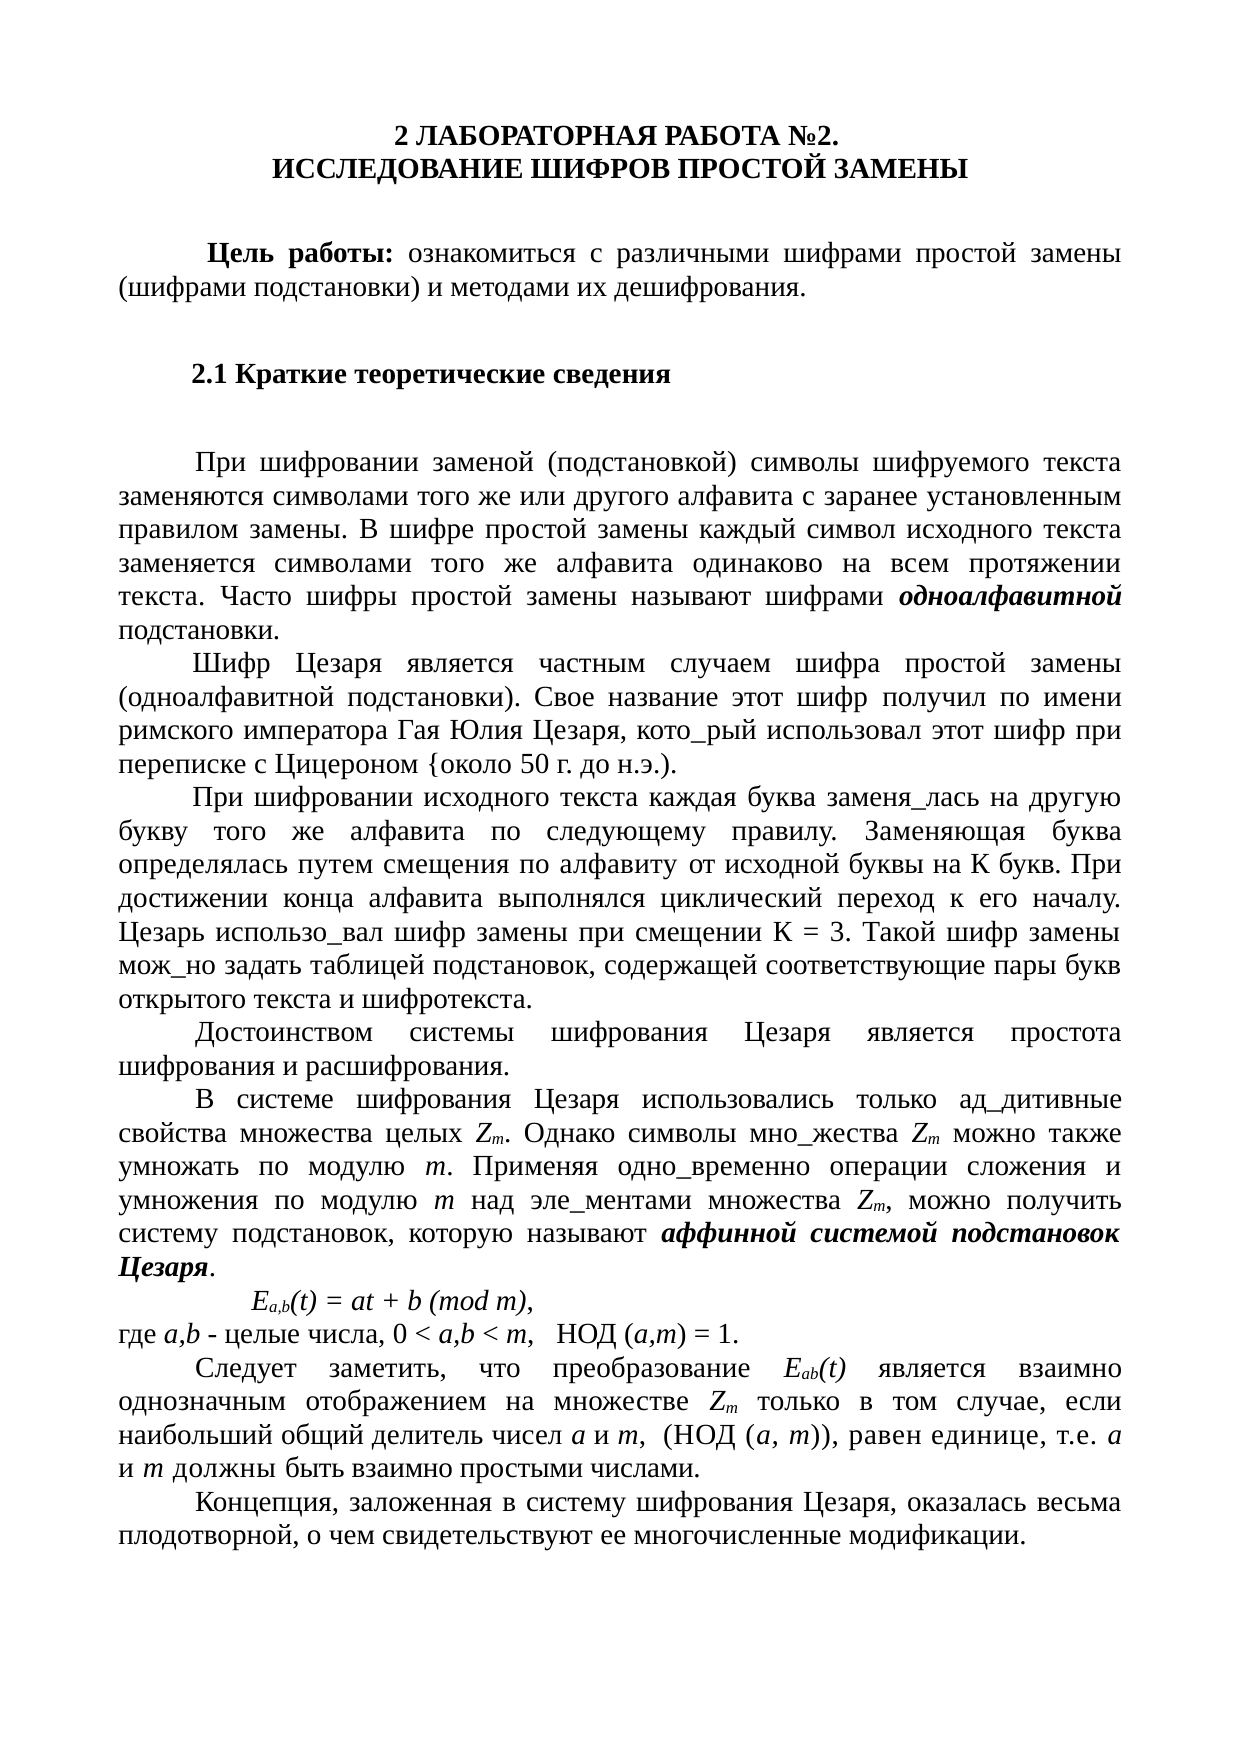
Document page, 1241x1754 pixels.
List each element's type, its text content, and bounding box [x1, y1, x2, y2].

text При шифровании исходного текста каждая буква заменя_лась на другую букву того же алфавита по следующему правилу. Заменяющая буква определялась путем смещения по алфавиту от исходной буквы на К букв. При достижении конца алфавита выполнялся циклический переход к его началу. Цезарь использо_вал шифр замены при смещении К = 3. Такой шифр замены мож_но задать таблицей подстановок, содержащей соответствующие пары букв открытого текста и шифротекста. [118, 779, 1122, 1014]
text Следует заметить, что преобразование Eab(t) является взаимно однозначным отображением на множестве Zm только в том случае, если наибольший общий делитель чисел а и m, (НОД (а, m)), равен единице, т.е. а и m должны быть взаимно простыми числами. [118, 1350, 1122, 1484]
text При шифровании заменой (подстановкой) символы шифруемого текста заменяются символами того же или другого алфавита с заранее установленным правилом замены. В шифре простой замены каждый символ исходного текста заменяется символами того же алфавита одинаково на всем протяжении текста. Часто шифры простой замены называют шифрами одноалфавитной подстановки. [118, 444, 1122, 645]
subtitle 2 Лабораторная работа №2. Исследование шифров простой замены [118, 118, 1122, 185]
text Концепция, заложенная в систему шифрования Цезаря, оказалась весьма плодотворной, о чем свидетельствуют ее многочисленные модификации. [118, 1484, 1122, 1551]
text Цель работы: ознакомиться с различными шифрами простой замены (шифрами подстановки) и методами их дешифрования. [118, 235, 1122, 302]
text где a,b - целые числа, 0 < a,b < m, НОД (a,m) = 1. [118, 1316, 1122, 1350]
subtitle 2.1 Краткие теоретические сведения [118, 356, 1122, 390]
text В системе шифрования Цезаря использовались только ад_дитивные свойства множества целых Zm. Однако символы мно_жества Zm можно также умножать по модулю m. Применяя одно_временно операции сложения и умножения по модулю m над эле_ментами множества Zm, можно получить систему подстановок, которую называют аффинной системой подстановок Цезаря. [118, 1081, 1122, 1283]
text Ea,b(t) = at + b (mod m), [118, 1283, 1122, 1316]
text Шифр Цезаря является частным случаем шифра простой замены (одноалфавитной подстановки). Свое название этот шифр получил по имени римского императора Гая Юлия Цезаря, кото_рый использовал этот шифр при переписке с Цицероном {около 50 г. до н.э.). [118, 645, 1122, 779]
text Достоинством системы шифрования Цезаря является простота шифрования и расшифрования. [118, 1014, 1122, 1081]
